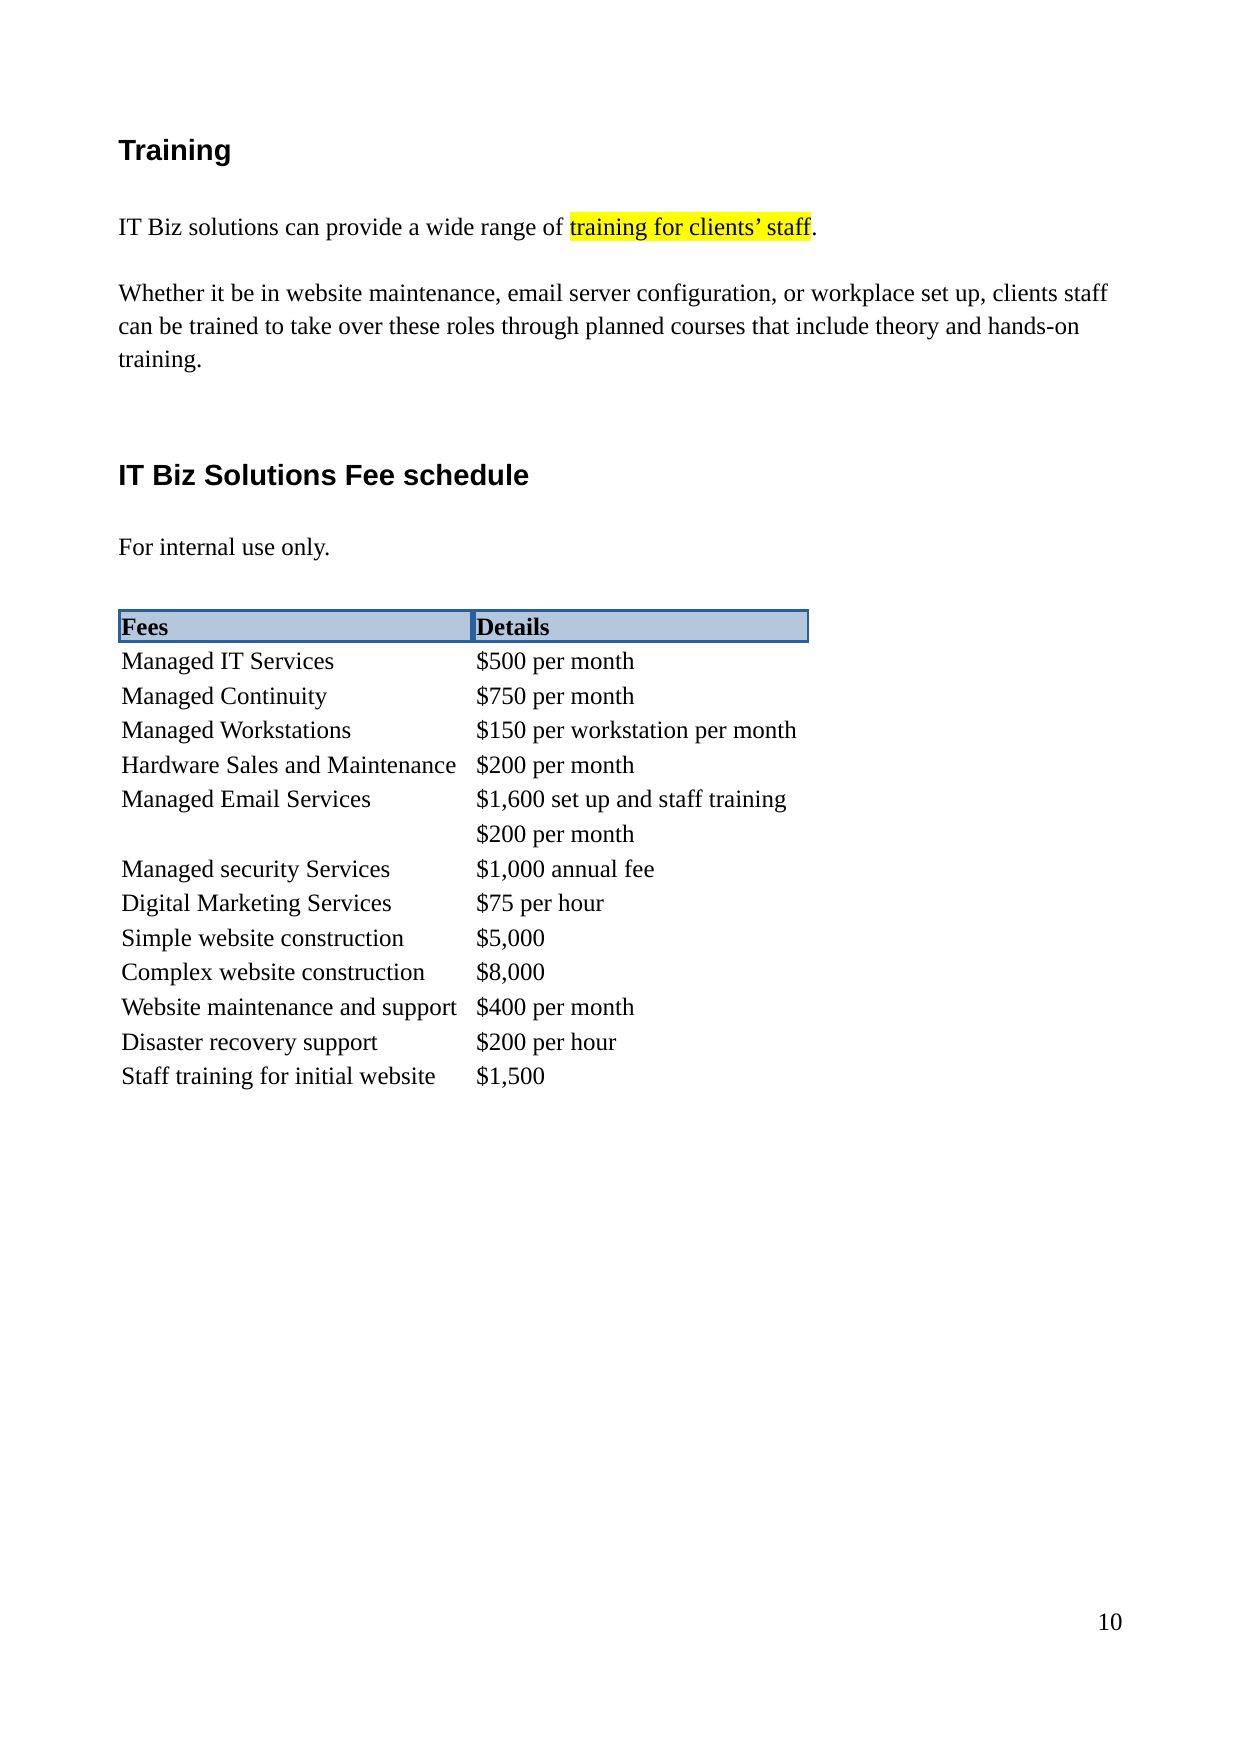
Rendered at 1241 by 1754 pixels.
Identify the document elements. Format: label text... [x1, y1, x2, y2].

table_cell $150 per workstation per month [473, 713, 809, 747]
table_cell Managed Continuity [118, 678, 473, 712]
table_cell $5,000 [473, 920, 809, 954]
table_cell $1,600 set up and staff training [473, 782, 809, 816]
table_cell $200 per hour [473, 1024, 809, 1058]
table_cell $8,000 [473, 955, 809, 989]
text For internal use only. [118, 532, 1122, 561]
table_cell Hardware Sales and Maintenance [118, 747, 473, 782]
table_cell Staff training for initial website [118, 1058, 473, 1093]
text Whether it be in website maintenance, email server configuration, or workplace set up, clients staff can be trained to take over these roles through planned courses that include theory and hands-on training. [118, 278, 1122, 373]
table_cell Managed Email Services [118, 782, 473, 816]
text IT Biz solutions can provide a wide range of training for clients’ staff. [118, 212, 1122, 241]
table_cell $750 per month [473, 678, 809, 712]
subtitle Training [118, 133, 1122, 166]
table_header Details [473, 609, 809, 643]
table_cell $200 per month [473, 816, 809, 851]
table_cell $200 per month [473, 747, 809, 782]
table_header Fees [118, 609, 473, 643]
table_cell Complex website construction [118, 955, 473, 989]
table_cell $1,000 annual fee [473, 851, 809, 885]
table_cell $400 per month [473, 989, 809, 1024]
table_cell [118, 816, 473, 851]
table_cell $75 per hour [473, 885, 809, 920]
subtitle IT Biz Solutions Fee schedule [118, 457, 1122, 491]
table_cell Website maintenance and support [118, 989, 473, 1024]
table_cell $500 per month [473, 643, 809, 678]
table_cell Disaster recovery support [118, 1024, 473, 1058]
table_cell Managed IT Services [118, 643, 473, 678]
table_cell $1,500 [473, 1058, 809, 1093]
table_cell Simple website construction [118, 920, 473, 954]
table_cell Managed Workstations [118, 713, 473, 747]
table_cell Managed security Services [118, 851, 473, 885]
table_cell Digital Marketing Services [118, 885, 473, 920]
